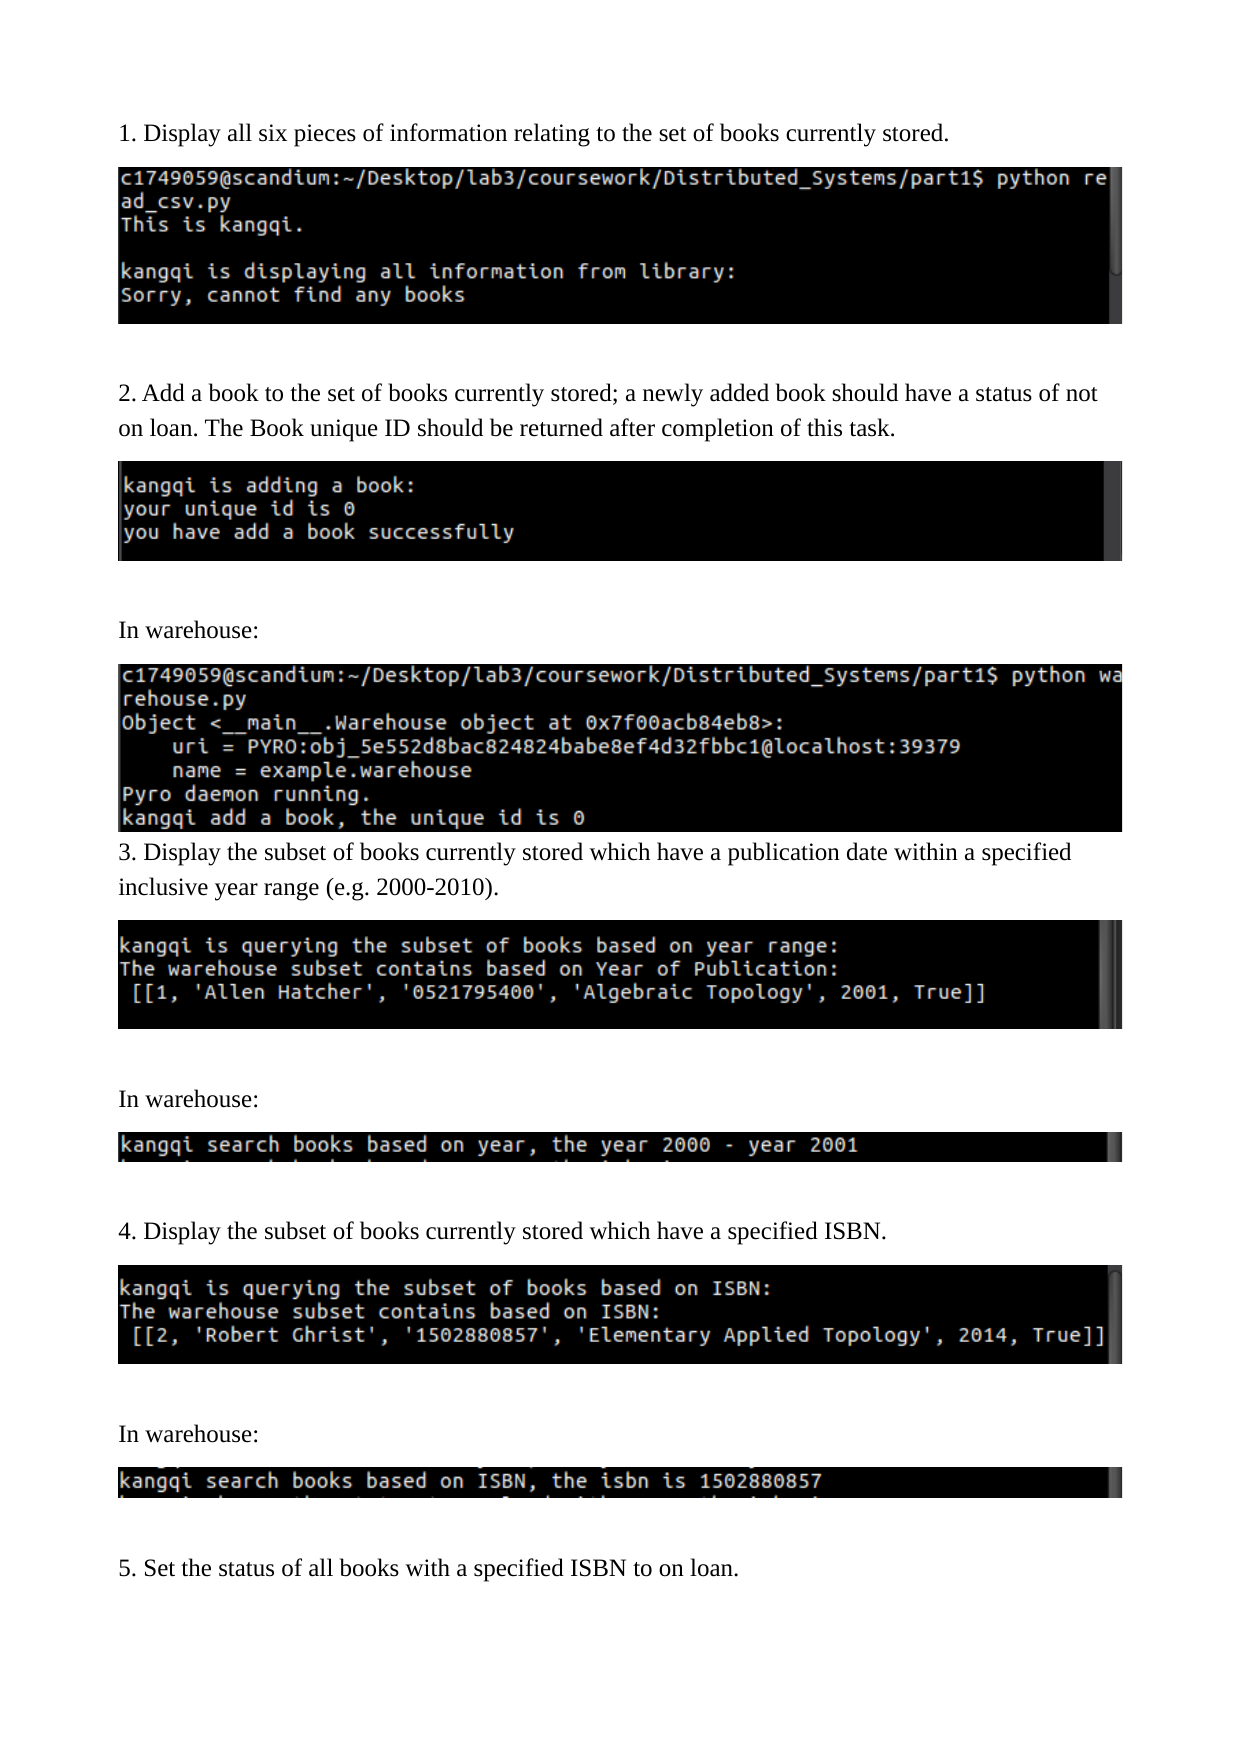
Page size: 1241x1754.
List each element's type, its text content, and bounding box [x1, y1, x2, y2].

picture [118, 920, 1123, 1029]
picture [118, 1467, 1123, 1498]
text 1. Display all six pieces of information relating to the set of books currently stored. [118, 118, 1122, 147]
picture [118, 664, 1123, 832]
text 4. Display the subset of books currently stored which have a specified ISBN. [118, 1216, 1122, 1245]
text In warehouse: [118, 616, 1122, 644]
picture [118, 167, 1123, 324]
text In warehouse: [118, 1084, 1122, 1113]
text 5. Set the status of all books with a specified ISBN to on loan. [118, 1553, 1122, 1581]
picture [118, 1265, 1123, 1364]
text 2. Add a book to the set of books currently stored; a newly added book should have a status of not on loan. The Book unique ID should be returned after completion of this task. [118, 378, 1122, 441]
text In warehouse: [118, 1419, 1122, 1447]
text 3. Display the subset of books currently stored which have a publication date within a specified inclusive year range (e.g. 2000-2010). [118, 832, 1122, 900]
picture [118, 1132, 1123, 1162]
picture [118, 461, 1123, 561]
